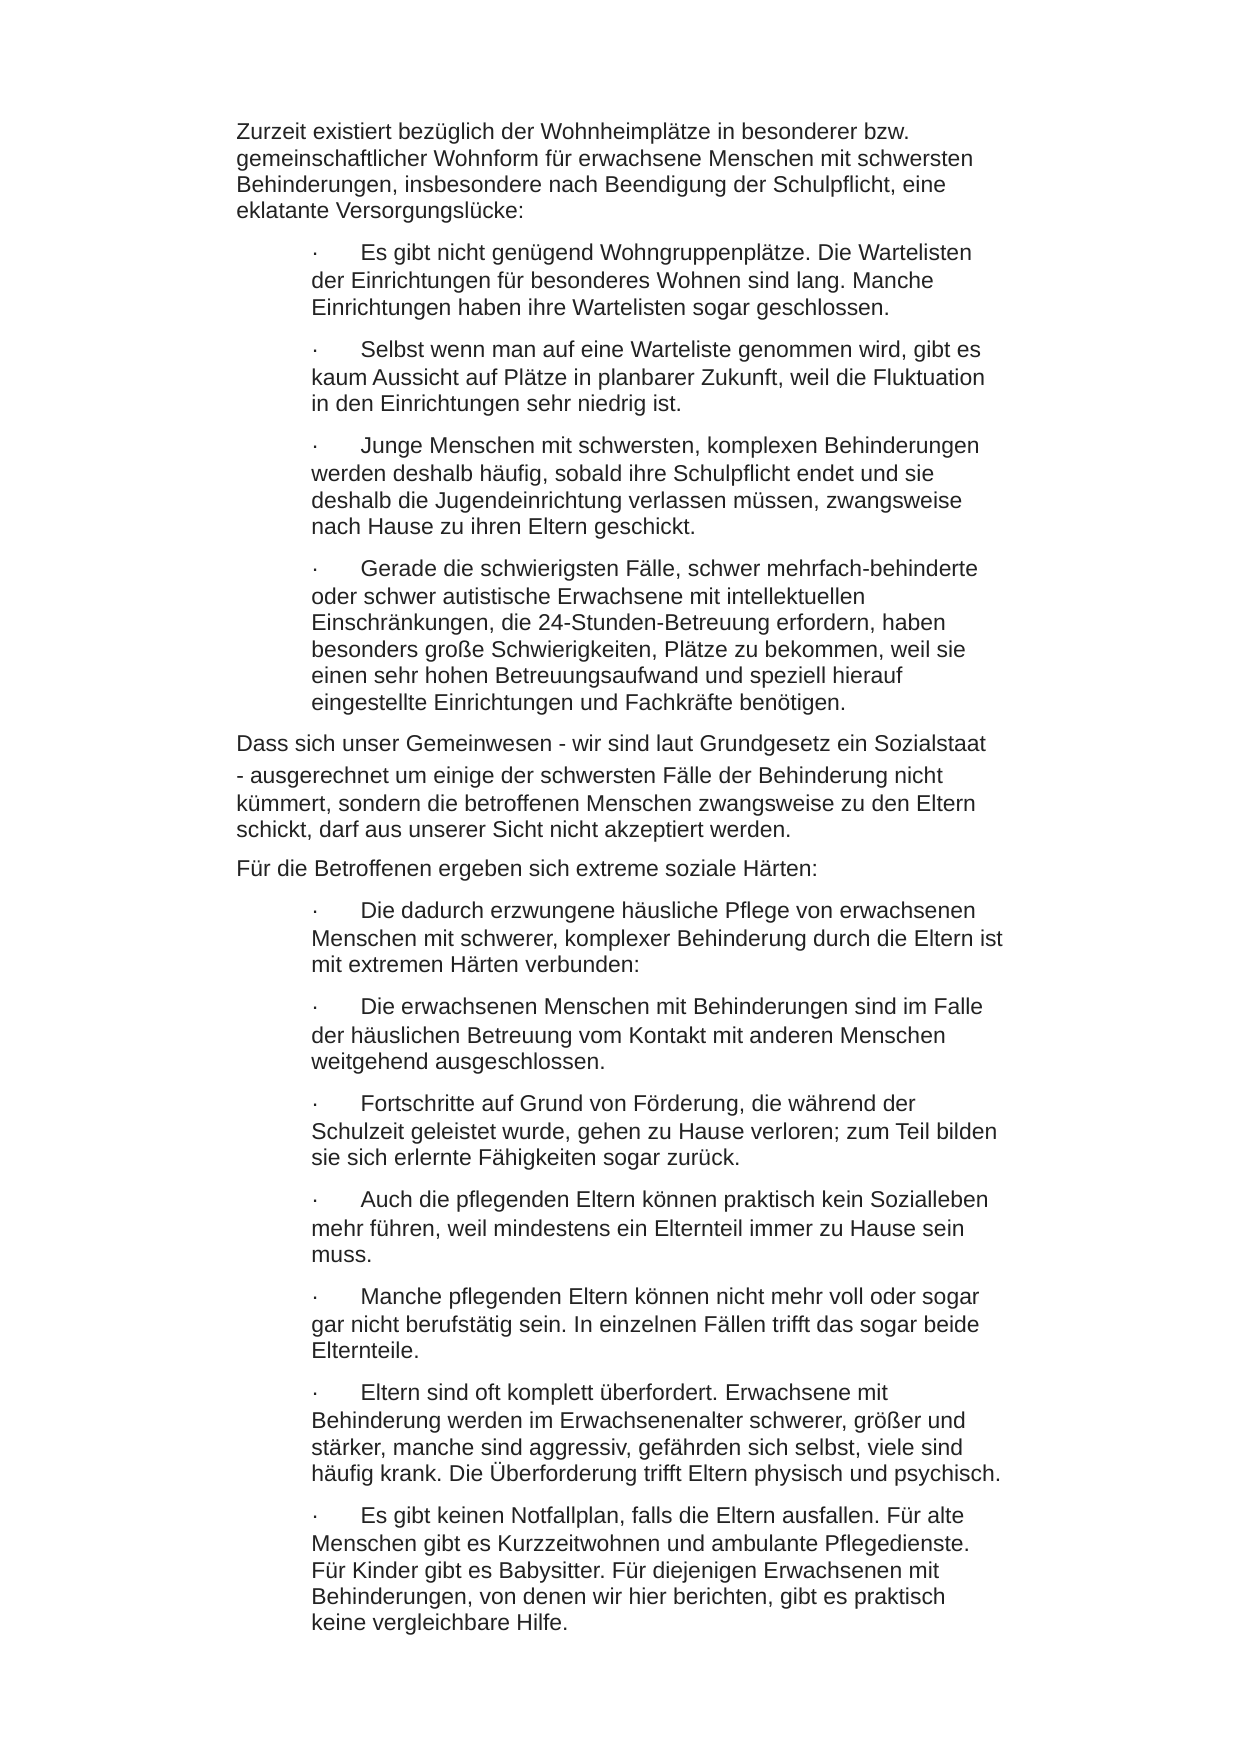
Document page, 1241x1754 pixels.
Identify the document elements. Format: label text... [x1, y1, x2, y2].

text Für die Betroffenen ergeben sich extreme soziale Härten: [236, 855, 1004, 881]
text Dass sich unser Gemeinwesen - wir sind laut Grundgesetz ein Sozialstaat - ausgerechnet um einige der schwersten Fälle der Behinderung nicht kümmert, sondern die betroffenen Menschen zwangsweise zu den Eltern schickt, darf aus unserer Sicht nicht akzeptiert werden. [236, 727, 1004, 842]
text · Es gibt nicht genügend Wohngruppenplätze. Die Wartelisten der Einrichtungen für besonderes Wohnen sind lang. Manche Einrichtungen haben ihre Wartelisten sogar geschlossen. [311, 236, 1004, 320]
text · Gerade die schwierigsten Fälle, schwer mehrfach-behinderte oder schwer autistische Erwachsene mit intellektuellen Einschränkungen, die 24-Stunden-Betreuung erfordern, haben besonders große Schwierigkeiten, Plätze zu bekommen, weil sie einen sehr hohen Betreuungsaufwand und speziell hierauf eingestellte Einrichtungen und Fachkräfte benötigen. [311, 552, 1004, 715]
text Zurzeit existiert bezüglich der Wohnheimplätze in besonderer bzw. gemeinschaftlicher Wohnform für erwachsene Menschen mit schwersten Behinderungen, insbesondere nach Beendigung der Schulpflicht, eine eklatante Versorgungslücke: [236, 118, 1004, 223]
text · Die dadurch erzwungene häusliche Pflege von erwachsenen Menschen mit schwerer, komplexer Behinderung durch die Eltern ist mit extremen Härten verbunden: [311, 894, 1004, 978]
text · Auch die pflegenden Eltern können praktisch kein Sozialleben mehr führen, weil mindestens ein Elternteil immer zu Hause sein muss. [311, 1183, 1004, 1267]
text · Fortschritte auf Grund von Förderung, die während der Schulzeit geleistet wurde, gehen zu Hause verloren; zum Teil bilden sie sich erlernte Fähigkeiten sogar zurück. [311, 1087, 1004, 1171]
text · Manche pflegenden Eltern können nicht mehr voll oder sogar gar nicht berufstätig sein. In einzelnen Fällen trifft das sogar beide Elternteile. [311, 1280, 1004, 1364]
text · Junge Menschen mit schwersten, komplexen Behinderungen werden deshalb häufig, sobald ihre Schulpflicht endet und sie deshalb die Jugendeinrichtung verlassen müssen, zwangsweise nach Hause zu ihren Eltern geschickt. [311, 429, 1004, 539]
text · Eltern sind oft komplett überfordert. Erwachsene mit Behinderung werden im Erwachsenenalter schwerer, größer und stärker, manche sind aggressiv, gefährden sich selbst, viele sind häufig krank. Die Überforderung trifft Eltern physisch und psychisch. [311, 1376, 1004, 1486]
text · Selbst wenn man auf eine Warteliste genommen wird, gibt es kaum Aussicht auf Plätze in planbarer Zukunft, weil die Fluktuation in den Einrichtungen sehr niedrig ist. [311, 332, 1004, 416]
text · Es gibt keinen Notfallplan, falls die Eltern ausfallen. Für alte Menschen gibt es Kurzzeitwohnen und ambulante Pflegedienste. Für Kinder gibt es Babysitter. Für diejenigen Erwachsenen mit Behinderungen, von denen wir hier berichten, gibt es praktisch keine vergleichbare Hilfe. [311, 1499, 1004, 1636]
text · Die erwachsenen Menschen mit Behinderungen sind im Falle der häuslichen Betreuung vom Kontakt mit anderen Menschen weitgehend ausgeschlossen. [311, 990, 1004, 1074]
